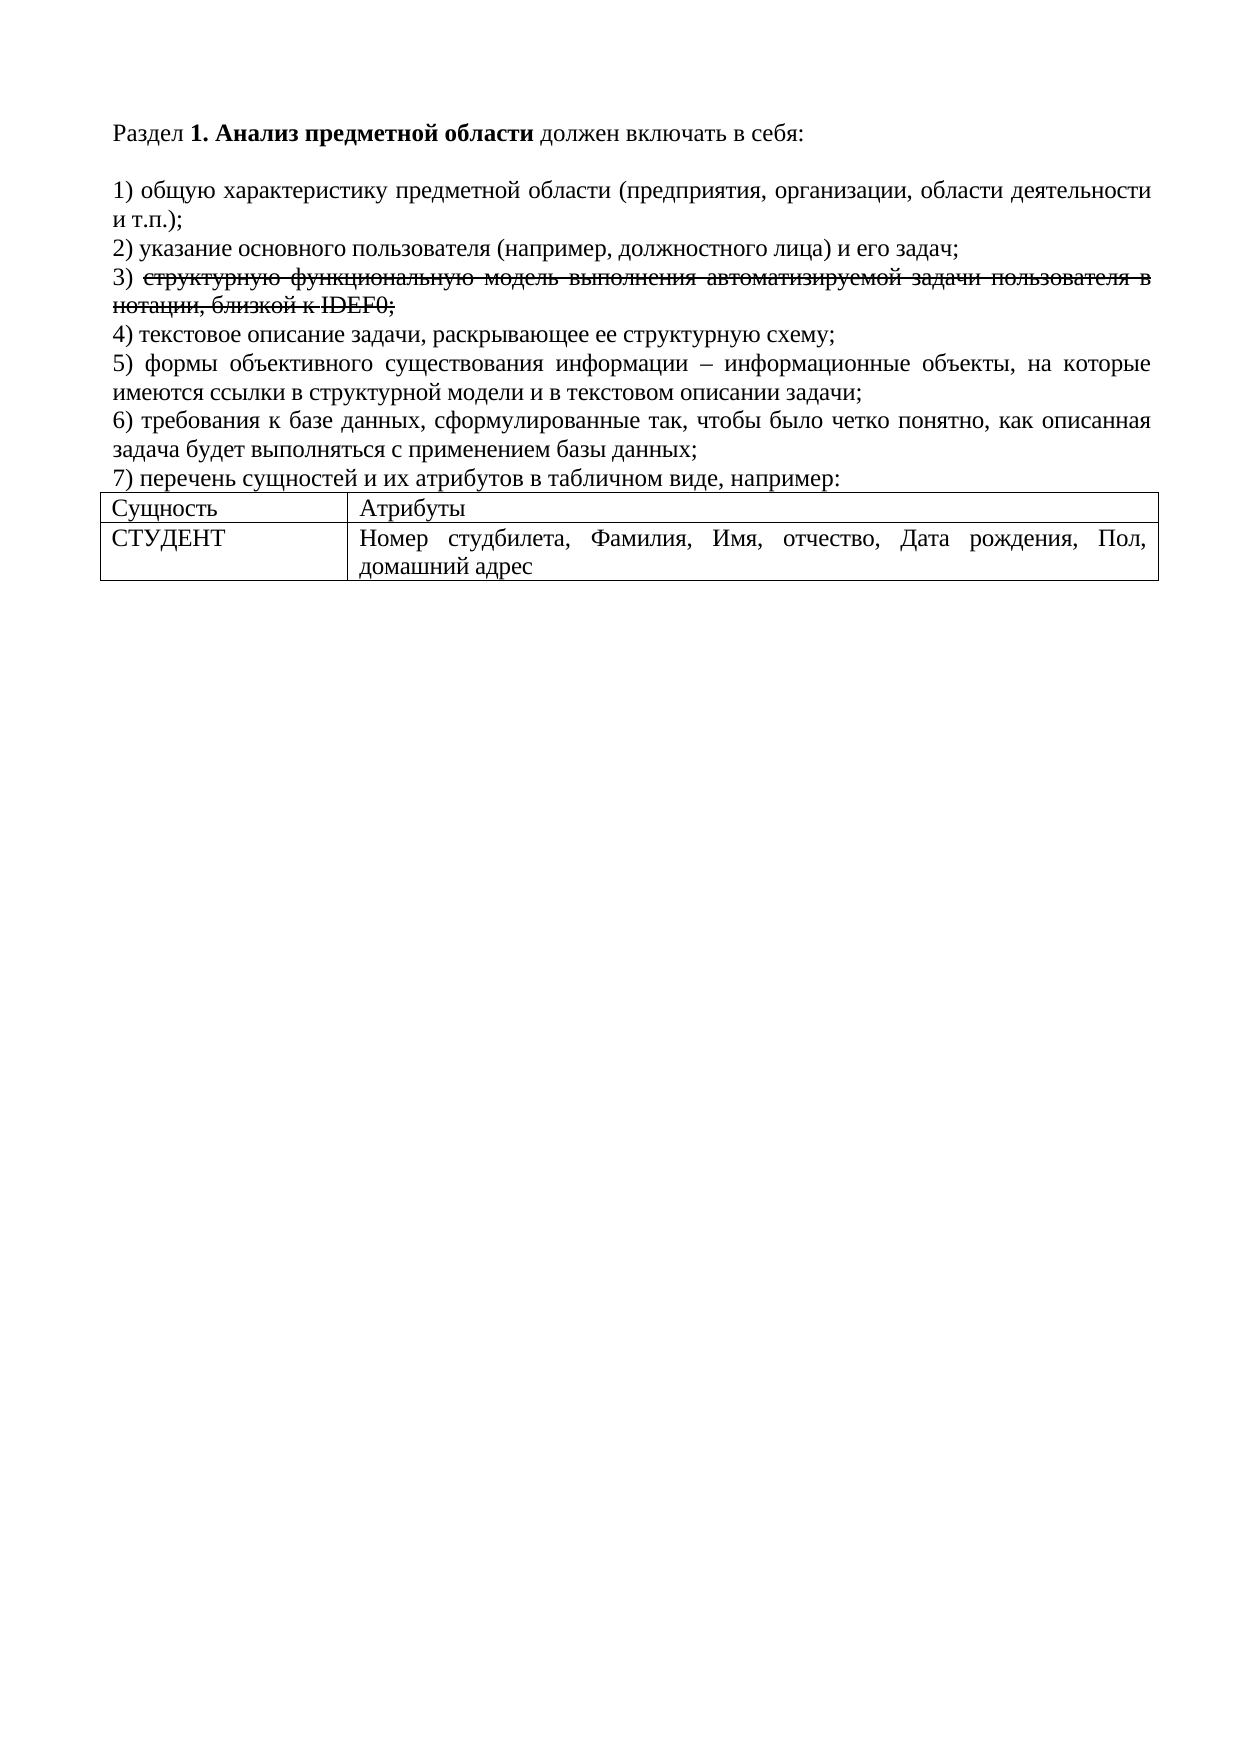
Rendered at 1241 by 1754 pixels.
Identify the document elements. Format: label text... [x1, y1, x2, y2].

text 7) перечень сущностей и их атрибутов в табличном виде, например: [112, 463, 1152, 492]
text Раздел 1. Анализ предметной области должен включать в себя: [112, 118, 1152, 147]
text 6) требования к базе данных, сформулированные так, чтобы было четко понятно, как описанная задача будет выполняться с применением базы данных; [112, 406, 1152, 463]
table_cell СТУДЕНТ [101, 523, 347, 580]
text 1) общую характеристику предметной области (предприятия, организации, области деятельности и т.п.); [112, 176, 1152, 233]
text 4) текстовое описание задачи, раскрывающее ее структурную схему; [112, 319, 1152, 348]
table_header Сущность [101, 493, 347, 522]
table_cell Номер студбилета, Фамилия, Имя, отчество, Дата рождения, Пол, домашний адрес [348, 523, 1158, 580]
text 5) формы объективного существования информации – информационные объекты, на которые имеются ссылки в структурной модели и в текстовом описании задачи; [112, 348, 1152, 406]
text 2) указание основного пользователя (например, должностного лица) и его задач; [112, 233, 1152, 262]
table_header Атрибуты [348, 493, 1158, 522]
text 3) структурную функциональную модель выполнения автоматизируемой задачи пользователя в нотации, близкой к IDEF0; [112, 262, 1152, 319]
